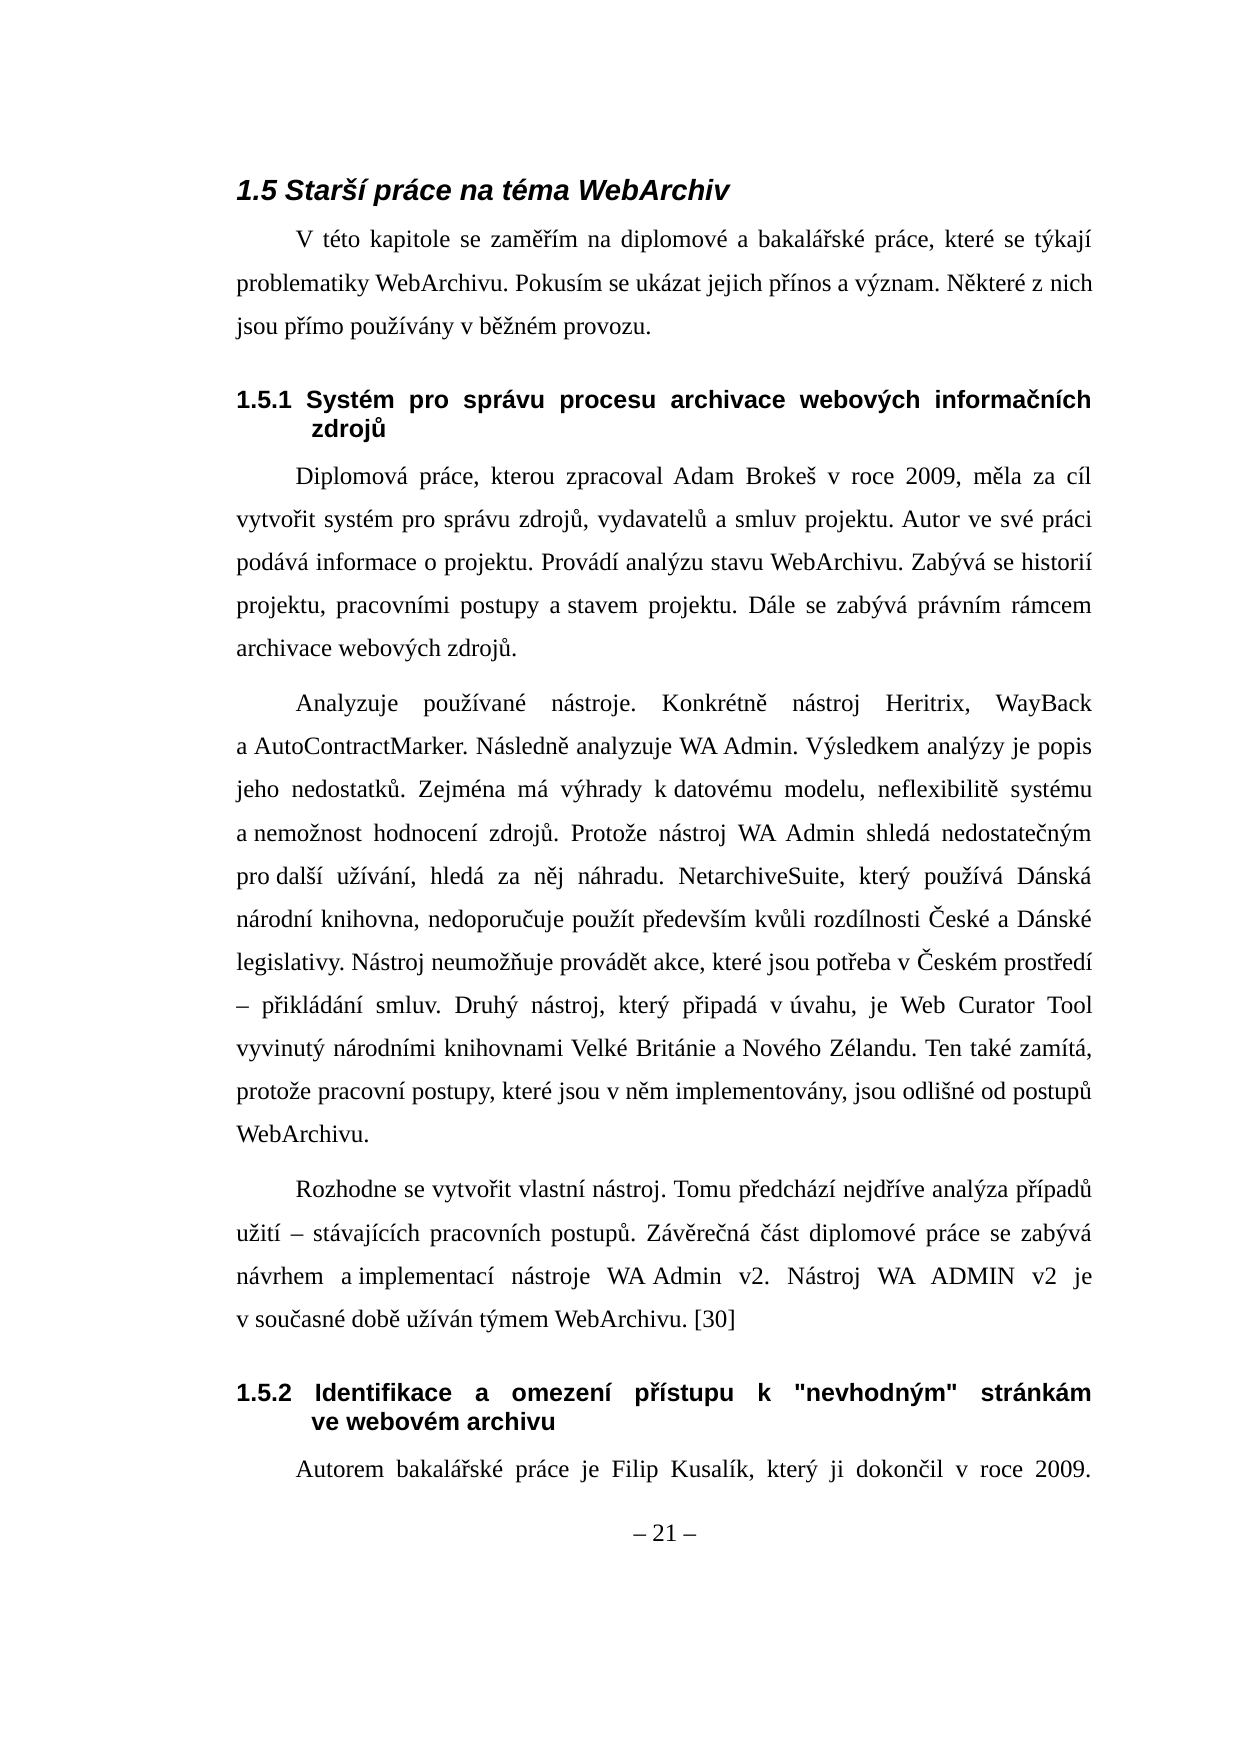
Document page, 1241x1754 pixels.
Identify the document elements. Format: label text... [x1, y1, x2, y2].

subtitle 1.5 Starší práce na téma WebArchiv [236, 173, 1093, 206]
subtitle 1.5.2 Identifikace a omezení přístupu k "nevhodným" stránkám ve webovém archivu [236, 1378, 1093, 1436]
text Rozhodne se vytvořit vlastní nástroj. Tomu předchází nejdříve analýza případů užití – stávajících pracovních postupů. Závěrečná část diplomové práce se zabývá návrhem a implementací nástroje WA Admin v2. Nástroj WA ADMIN v2 je v současné době užíván týmem WebArchivu. [30] [236, 1174, 1093, 1333]
text Autorem bakalářské práce je Filip Kusalík, který ji dokončil v roce 2009. [236, 1454, 1093, 1483]
subtitle 1.5.1 Systém pro správu procesu archivace webových informačních zdrojů [236, 385, 1093, 442]
text Diplomová práce, kterou zpracoval Adam Brokeš v roce 2009, měla za cíl vytvořit systém pro správu zdrojů, vydavatelů a smluv projektu. Autor ve své práci podává informace o projektu. Provádí analýzu stavu WebArchivu. Zabývá se historií projektu, pracovními postupy a stavem projektu. Dále se zabývá právním rámcem archivace webových zdrojů. [236, 461, 1093, 662]
text V této kapitole se zaměřím na diplomové a bakalářské práce, které se týkají problematiky WebArchivu. Pokusím se ukázat jejich přínos a význam. Některé z nich jsou přímo používány v běžném provozu. [236, 224, 1093, 339]
text Analyzuje používané nástroje. Konkrétně nástroj Heritrix, WayBack a AutoContractMarker. Následně analyzuje WA Admin. Výsledkem analýzy je popis jeho nedostatků. Zejména má výhrady k datovému modelu, neflexibilitě systému a nemožnost hodnocení zdrojů. Protože nástroj WA Admin shledá nedostatečným pro další užívání, hledá za něj náhradu. NetarchiveSuite, který používá Dánská národní knihovna, nedoporučuje použít především kvůli rozdílnosti České a Dánské legislativy. Nástroj neumožňuje provádět akce, které jsou potřeba v Českém prostředí – přikládání smluv. Druhý nástroj, který připadá v úvahu, je Web Curator Tool vyvinutý národními knihovnami Velké Británie a Nového Zélandu. Ten také zamítá, protože pracovní postupy, které jsou v něm implementovány, jsou odlišné od postupů WebArchivu. [236, 688, 1093, 1148]
